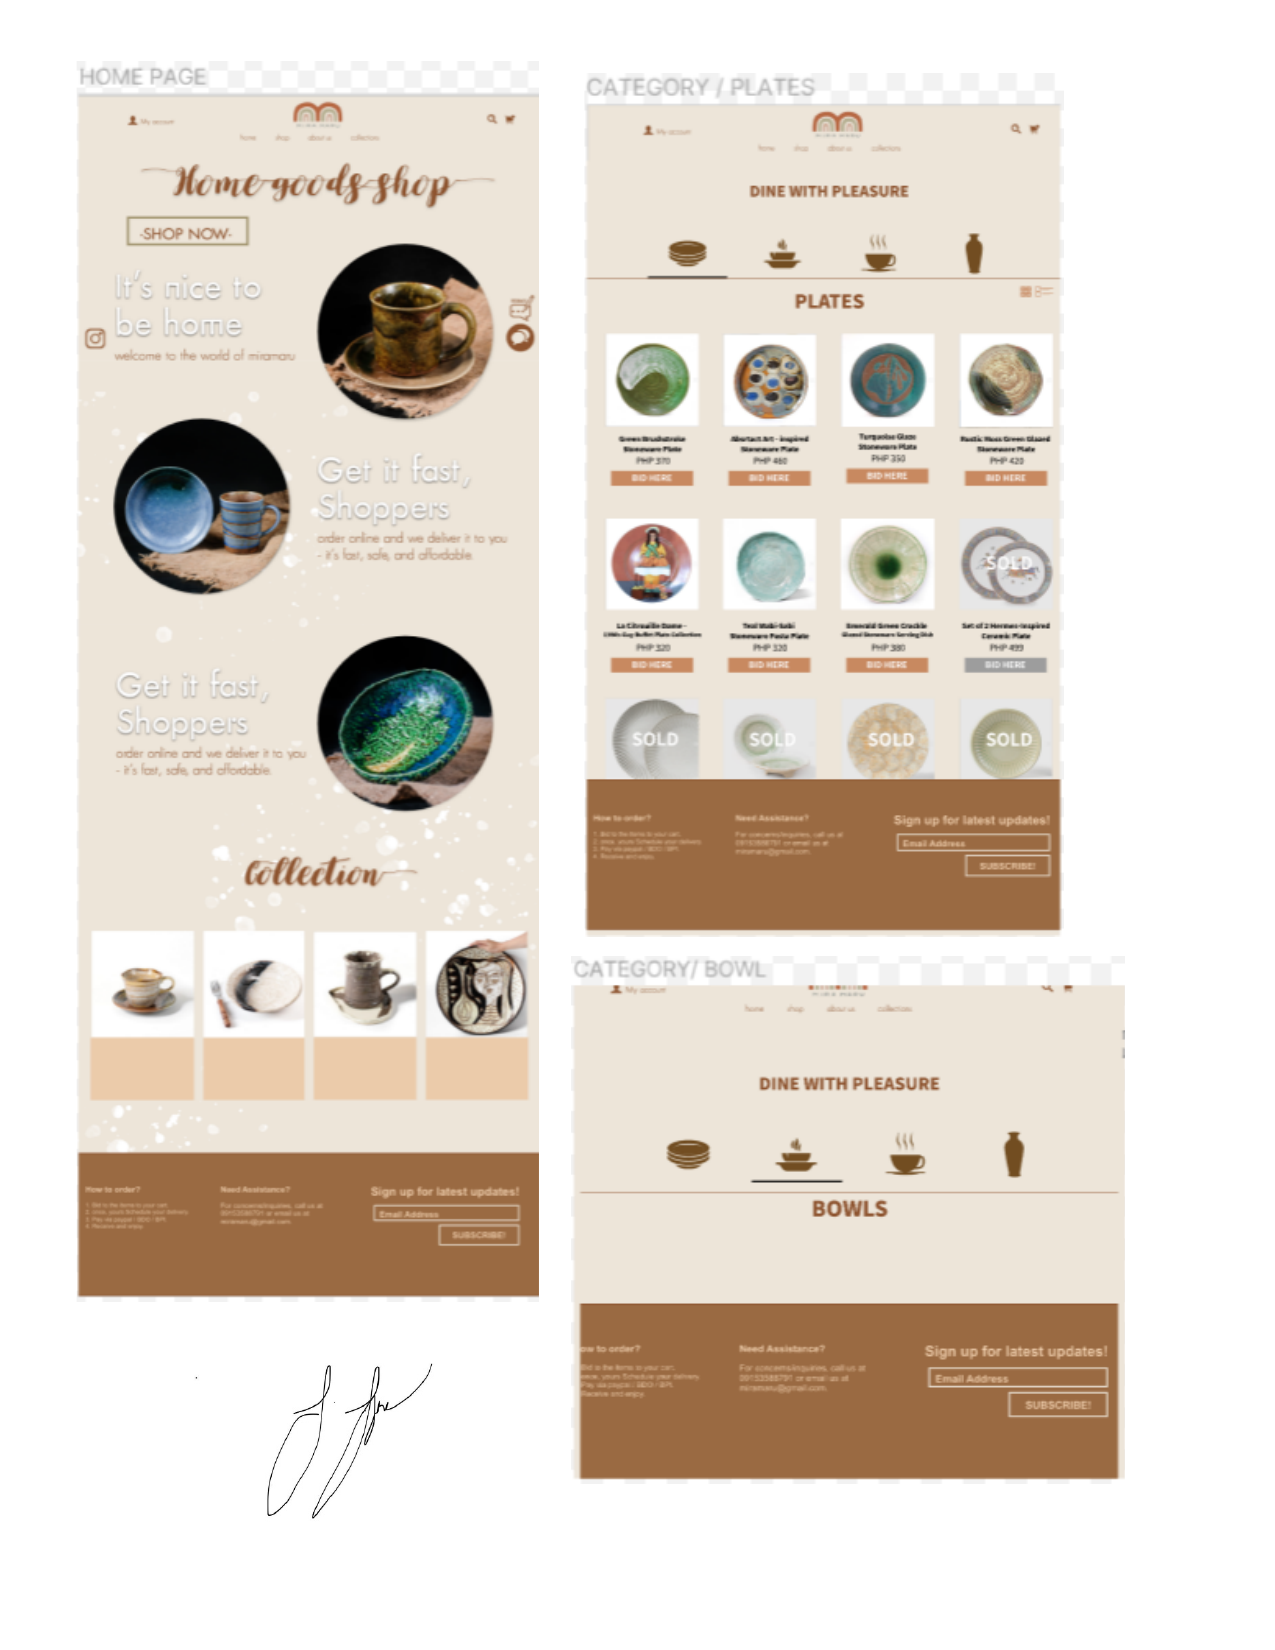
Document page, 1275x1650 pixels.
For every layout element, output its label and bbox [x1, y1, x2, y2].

picture [571, 956, 1125, 1484]
picture [76, 61, 539, 1302]
picture [584, 73, 1064, 937]
picture [150, 1325, 544, 1571]
